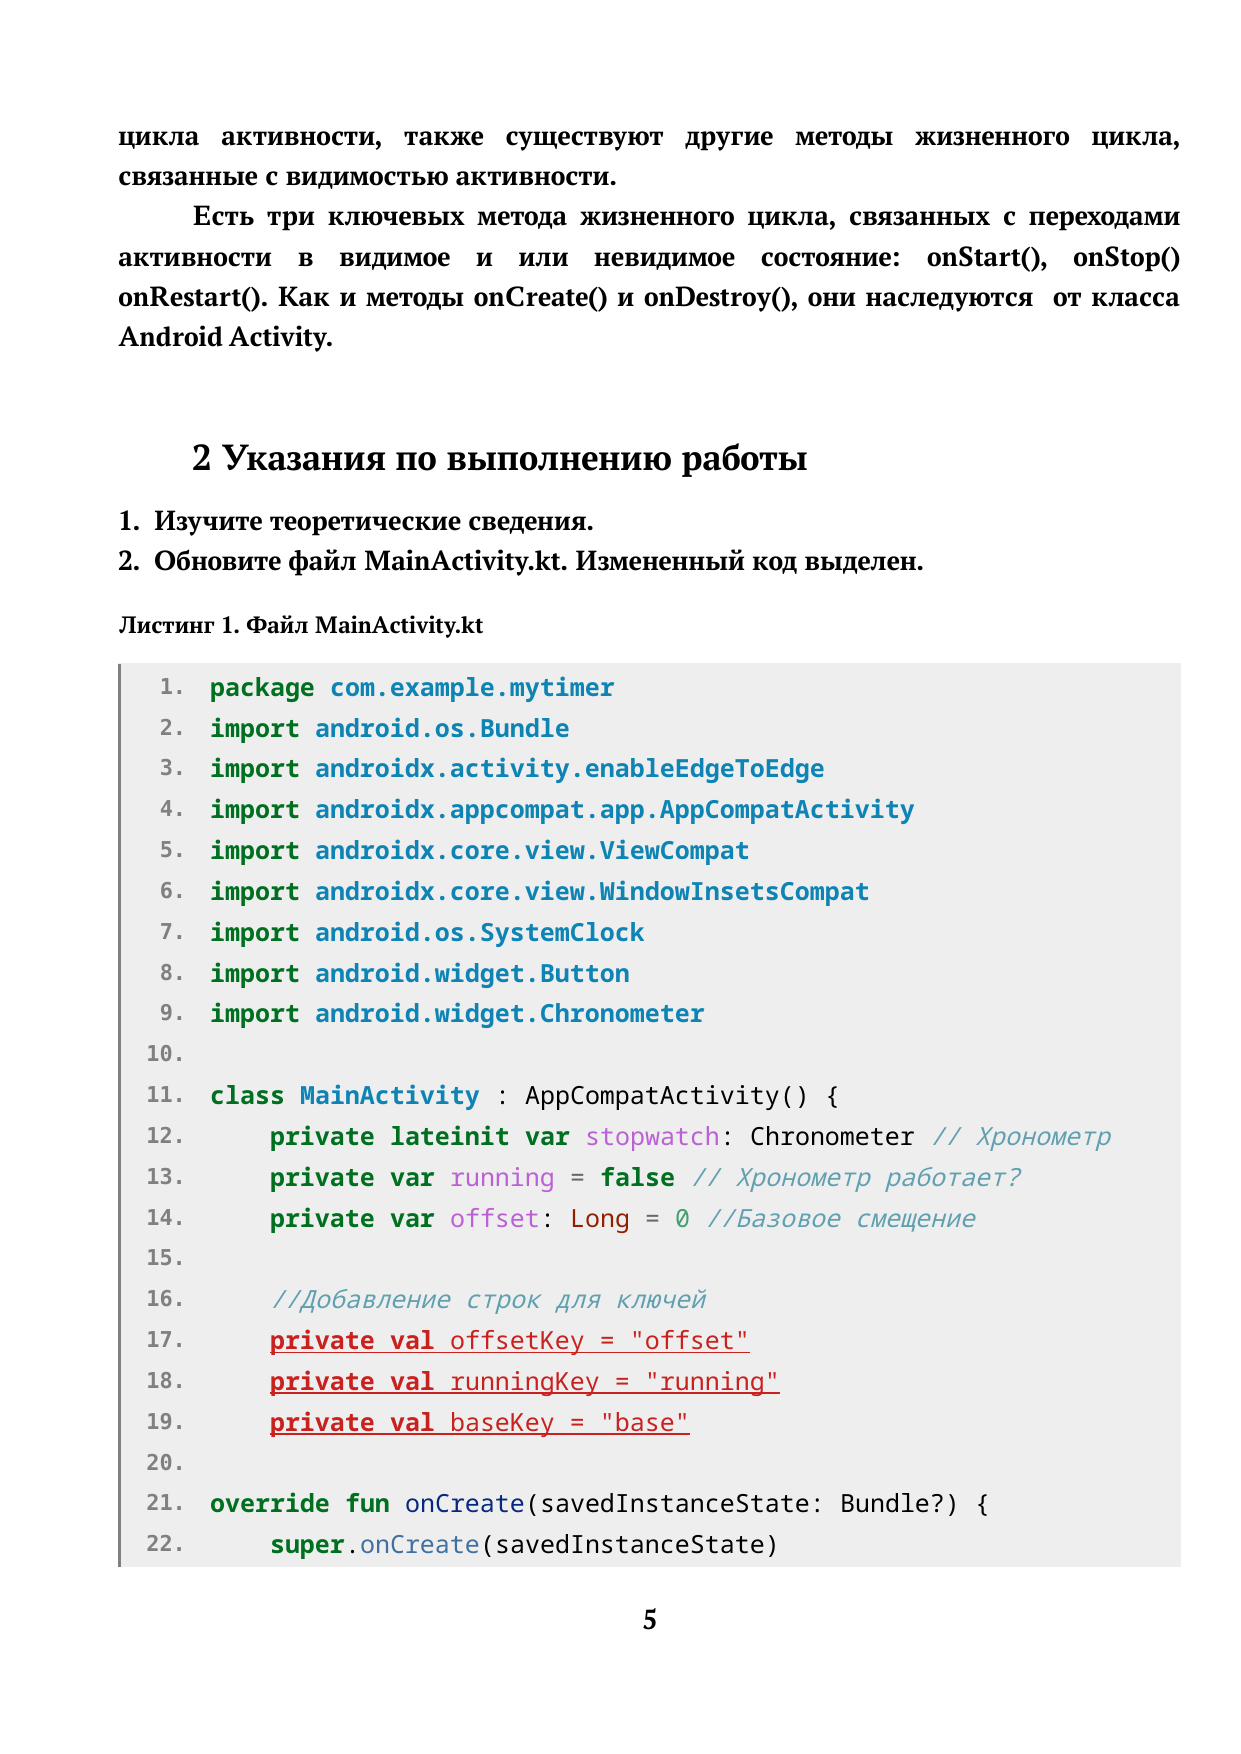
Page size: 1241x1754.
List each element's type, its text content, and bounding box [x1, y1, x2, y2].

list private val offsetKey = "offset" [121, 1317, 1181, 1357]
list import androidx.core.view.WindowInsetsCompat [121, 868, 1181, 908]
list import android.os.SystemClock [121, 908, 1181, 948]
text Листинг 1. Файл MainActivity.kt [118, 611, 1181, 639]
list private lateinit var stopwatch: Chronometer // Хронометр [121, 1113, 1181, 1153]
text цикла активности, также существуют другие методы жизненного цикла, связанные с видимостью активности. [118, 118, 1181, 192]
list Изучите теоретические сведения. [118, 503, 1181, 536]
list private val baseKey = "base" [121, 1398, 1181, 1438]
list Обновите файл MainActivity.kt. Измененный код выделен. [118, 543, 1181, 577]
subtitle 2 Указания по выполнению работы [192, 435, 1181, 479]
list //Добавление строк для ключей [121, 1276, 1181, 1316]
list import android.widget.Button [121, 949, 1181, 989]
list super.onCreate(savedInstanceState) [121, 1521, 1181, 1567]
text Есть три ключевых метода жизненного цикла, связанных с переходами активности в видимое и или невидимое состояние: onStart(), onStop() onRestart(). Как и методы onCreate() и onDestroy(), они наследуются от класса Android Activity. [118, 198, 1181, 353]
list import android.os.Bundle [121, 704, 1181, 744]
list override fun onCreate(savedInstanceState: Bundle?) { [121, 1480, 1181, 1520]
list private var offset: Long = 0 //Базовое смещение [121, 1194, 1181, 1234]
list private var running = false // Хронометр работает? [121, 1153, 1181, 1193]
list import androidx.activity.enableEdgeToEdge [121, 745, 1181, 785]
list import androidx.core.view.ViewCompat [121, 827, 1181, 867]
list class MainActivity : AppCompatActivity() { [121, 1072, 1181, 1112]
list private val runningKey = "running" [121, 1358, 1181, 1398]
list import androidx.appcompat.app.AppCompatActivity [121, 786, 1181, 826]
list package com.example.mytimer [118, 663, 1181, 703]
list import android.widget.Chronometer [121, 990, 1181, 1030]
